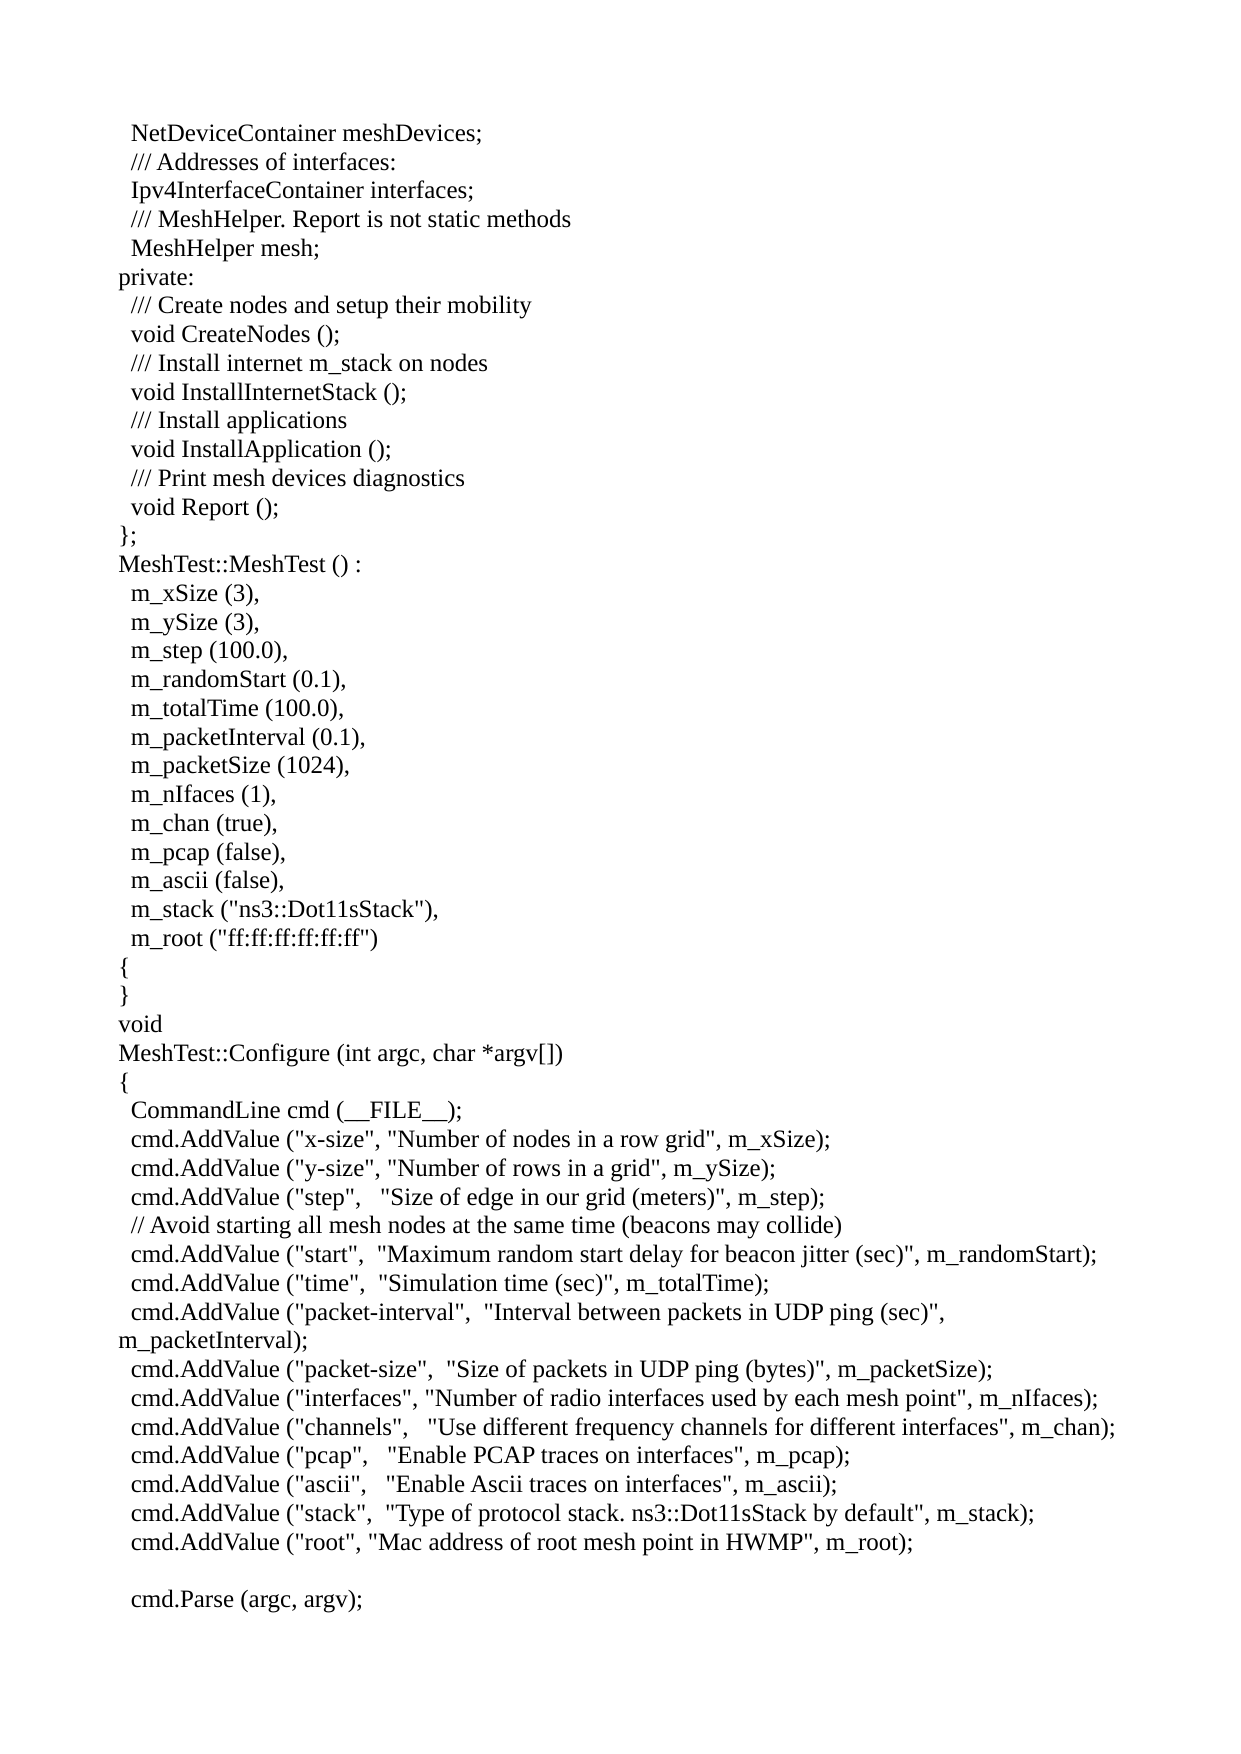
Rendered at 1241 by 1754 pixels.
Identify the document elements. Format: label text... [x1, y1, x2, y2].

text /// Install internet m_stack on nodes [118, 348, 1122, 377]
text m_chan (true), [118, 808, 1122, 837]
text Ipv4InterfaceContainer interfaces; [118, 176, 1122, 204]
text m_packetSize (1024), [118, 751, 1122, 779]
text m_totalTime (100.0), [118, 693, 1122, 722]
text m_packetInterval (0.1), [118, 722, 1122, 751]
text MeshHelper mesh; [118, 233, 1122, 262]
text CommandLine cmd (__FILE__); [118, 1096, 1122, 1124]
text { [118, 1067, 1122, 1096]
text cmd.AddValue ("ascii", "Enable Ascii traces on interfaces", m_ascii); [118, 1469, 1122, 1498]
text cmd.AddValue ("x-size", "Number of nodes in a row grid", m_xSize); [118, 1124, 1122, 1153]
text void CreateNodes (); [118, 319, 1122, 348]
text /// Install applications [118, 406, 1122, 434]
text void InstallInternetStack (); [118, 377, 1122, 406]
text m_pcap (false), [118, 837, 1122, 866]
text cmd.AddValue ("root", "Mac address of root mesh point in HWMP", m_root); [118, 1527, 1122, 1556]
text cmd.AddValue ("time", "Simulation time (sec)", m_totalTime); [118, 1268, 1122, 1297]
text cmd.AddValue ("interfaces", "Number of radio interfaces used by each mesh point", m_nIfaces); [118, 1383, 1122, 1412]
text cmd.AddValue ("packet-interval", "Interval between packets in UDP ping (sec)", m_packetInterval); [118, 1297, 1122, 1354]
text NetDeviceContainer meshDevices; [118, 118, 1122, 147]
text m_ascii (false), [118, 866, 1122, 894]
text MeshTest::MeshTest () : [118, 549, 1122, 578]
text m_randomStart (0.1), [118, 664, 1122, 693]
text void [118, 1009, 1122, 1038]
text cmd.AddValue ("y-size", "Number of rows in a grid", m_ySize); [118, 1153, 1122, 1182]
text m_ySize (3), [118, 607, 1122, 636]
text cmd.AddValue ("start", "Maximum random start delay for beacon jitter (sec)", m_randomStart); [118, 1239, 1122, 1268]
text void InstallApplication (); [118, 434, 1122, 463]
text cmd.AddValue ("channels", "Use different frequency channels for different interfaces", m_chan); [118, 1412, 1122, 1441]
text /// Print mesh devices diagnostics [118, 463, 1122, 492]
text m_stack ("ns3::Dot11sStack"), [118, 894, 1122, 923]
text cmd.AddValue ("pcap", "Enable PCAP traces on interfaces", m_pcap); [118, 1441, 1122, 1469]
text cmd.AddValue ("packet-size", "Size of packets in UDP ping (bytes)", m_packetSize); [118, 1354, 1122, 1383]
text m_root ("ff:ff:ff:ff:ff:ff") [118, 923, 1122, 952]
text void Report (); [118, 492, 1122, 521]
text }; [118, 521, 1122, 549]
text m_step (100.0), [118, 636, 1122, 664]
text m_xSize (3), [118, 578, 1122, 607]
text MeshTest::Configure (int argc, char *argv[]) [118, 1038, 1122, 1067]
text } [118, 981, 1122, 1009]
text // Avoid starting all mesh nodes at the same time (beacons may collide) [118, 1211, 1122, 1239]
text { [118, 952, 1122, 981]
text cmd.AddValue ("step", "Size of edge in our grid (meters)", m_step); [118, 1182, 1122, 1211]
text m_nIfaces (1), [118, 779, 1122, 808]
text /// Addresses of interfaces: [118, 147, 1122, 176]
text /// MeshHelper. Report is not static methods [118, 204, 1122, 233]
text /// Create nodes and setup their mobility [118, 291, 1122, 319]
text cmd.Parse (argc, argv); [118, 1584, 1122, 1613]
text private: [118, 262, 1122, 291]
text cmd.AddValue ("stack", "Type of protocol stack. ns3::Dot11sStack by default", m_stack); [118, 1498, 1122, 1527]
